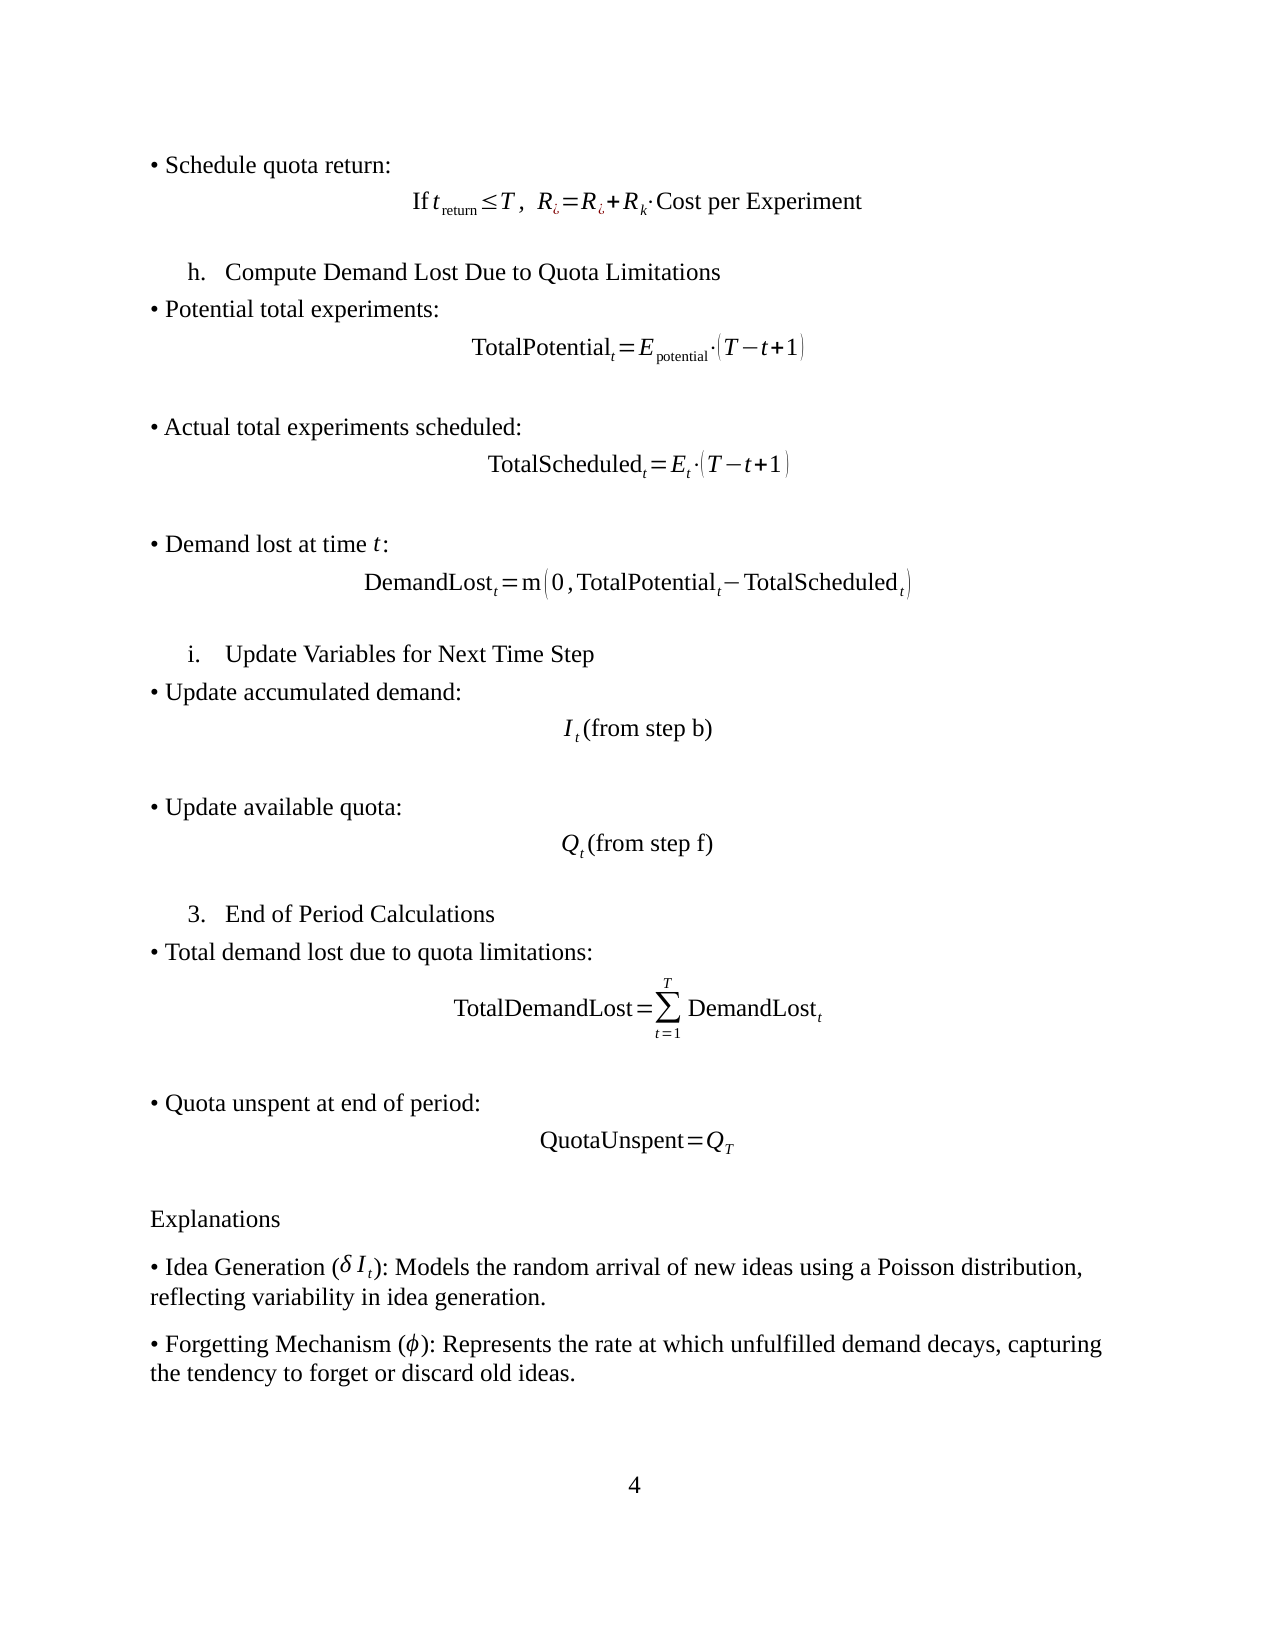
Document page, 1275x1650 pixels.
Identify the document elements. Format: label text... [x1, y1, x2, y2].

list Update Variables for Next Time Step [187, 639, 1125, 668]
list End of Period Calculations [187, 899, 1125, 928]
text • Actual total experiments scheduled: [150, 412, 1125, 440]
text • Demand lost at time : [150, 529, 1125, 558]
text • Total demand lost due to quota limitations: [150, 937, 1125, 966]
text • Update available quota: [150, 792, 1125, 821]
text • Update accumulated demand: [150, 677, 1125, 705]
text • Quota unspent at end of period: [150, 1088, 1125, 1117]
text Explanations [150, 1204, 1125, 1233]
list Compute Demand Lost Due to Quota Limitations [187, 257, 1125, 286]
text • Idea Generation (): Models the random arrival of new ideas using a Poisson distribution, reflecting variability in idea generation. [150, 1251, 1125, 1311]
text • Forgetting Mechanism (): Represents the rate at which unfulfilled demand decays, capturing the tendency to forget or discard old ideas. [150, 1329, 1125, 1386]
text • Potential total experiments: [150, 294, 1125, 323]
text • Schedule quota return: [150, 150, 1125, 179]
